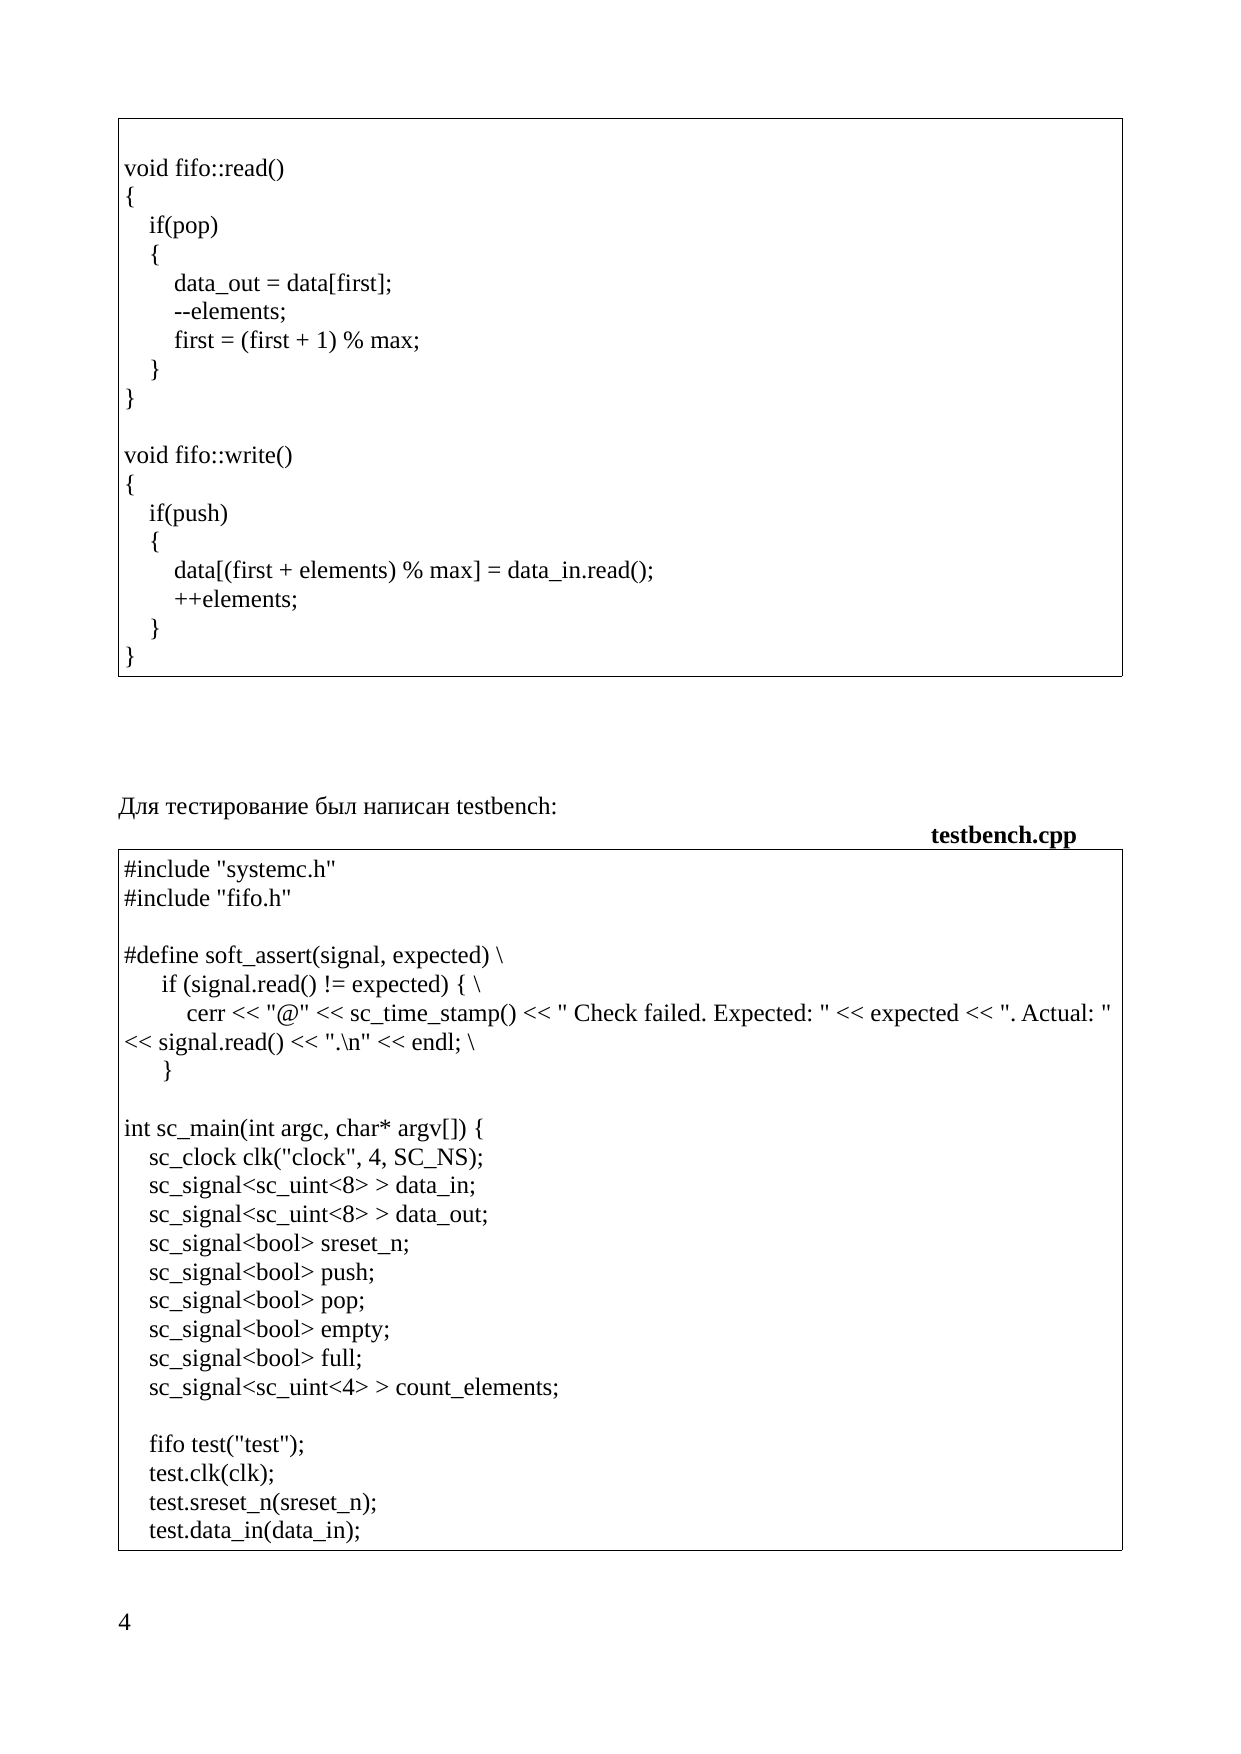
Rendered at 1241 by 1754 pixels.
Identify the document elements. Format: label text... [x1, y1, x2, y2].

table_header void fifo::read() { if(pop) { data_out = data[first]; --elements; first = (first + 1) % max; } } void fifo::write() { if(push) { data[(first + elements) % max] = data_in.read(); ++elements; } } [119, 119, 1122, 676]
table_header #include "systemc.h" #include "fifo.h" #define soft_assert(signal, expected) \ if (signal.read() != expected) { \ cerr << "@" << sc_time_stamp() << " Check failed. Expected: " << expected << ". Actual: " << signal.read() << ".\n" << endl; \ } int sc_main(int argc, char* argv[]) { sc_clock clk("clock", 4, SC_NS); sc_signal<sc_uint<8> > data_in; sc_signal<sc_uint<8> > data_out; sc_signal<bool> sreset_n; sc_signal<bool> push; sc_signal<bool> pop; sc_signal<bool> empty; sc_signal<bool> full; sc_signal<sc_uint<4> > count_elements; fifo test("test"); test.clk(clk); test.sreset_n(sreset_n); test.data_in(data_in); [119, 850, 1122, 1550]
text Для тестирование был написан testbench: [118, 791, 1122, 820]
text testbench.cpp [118, 820, 1122, 848]
